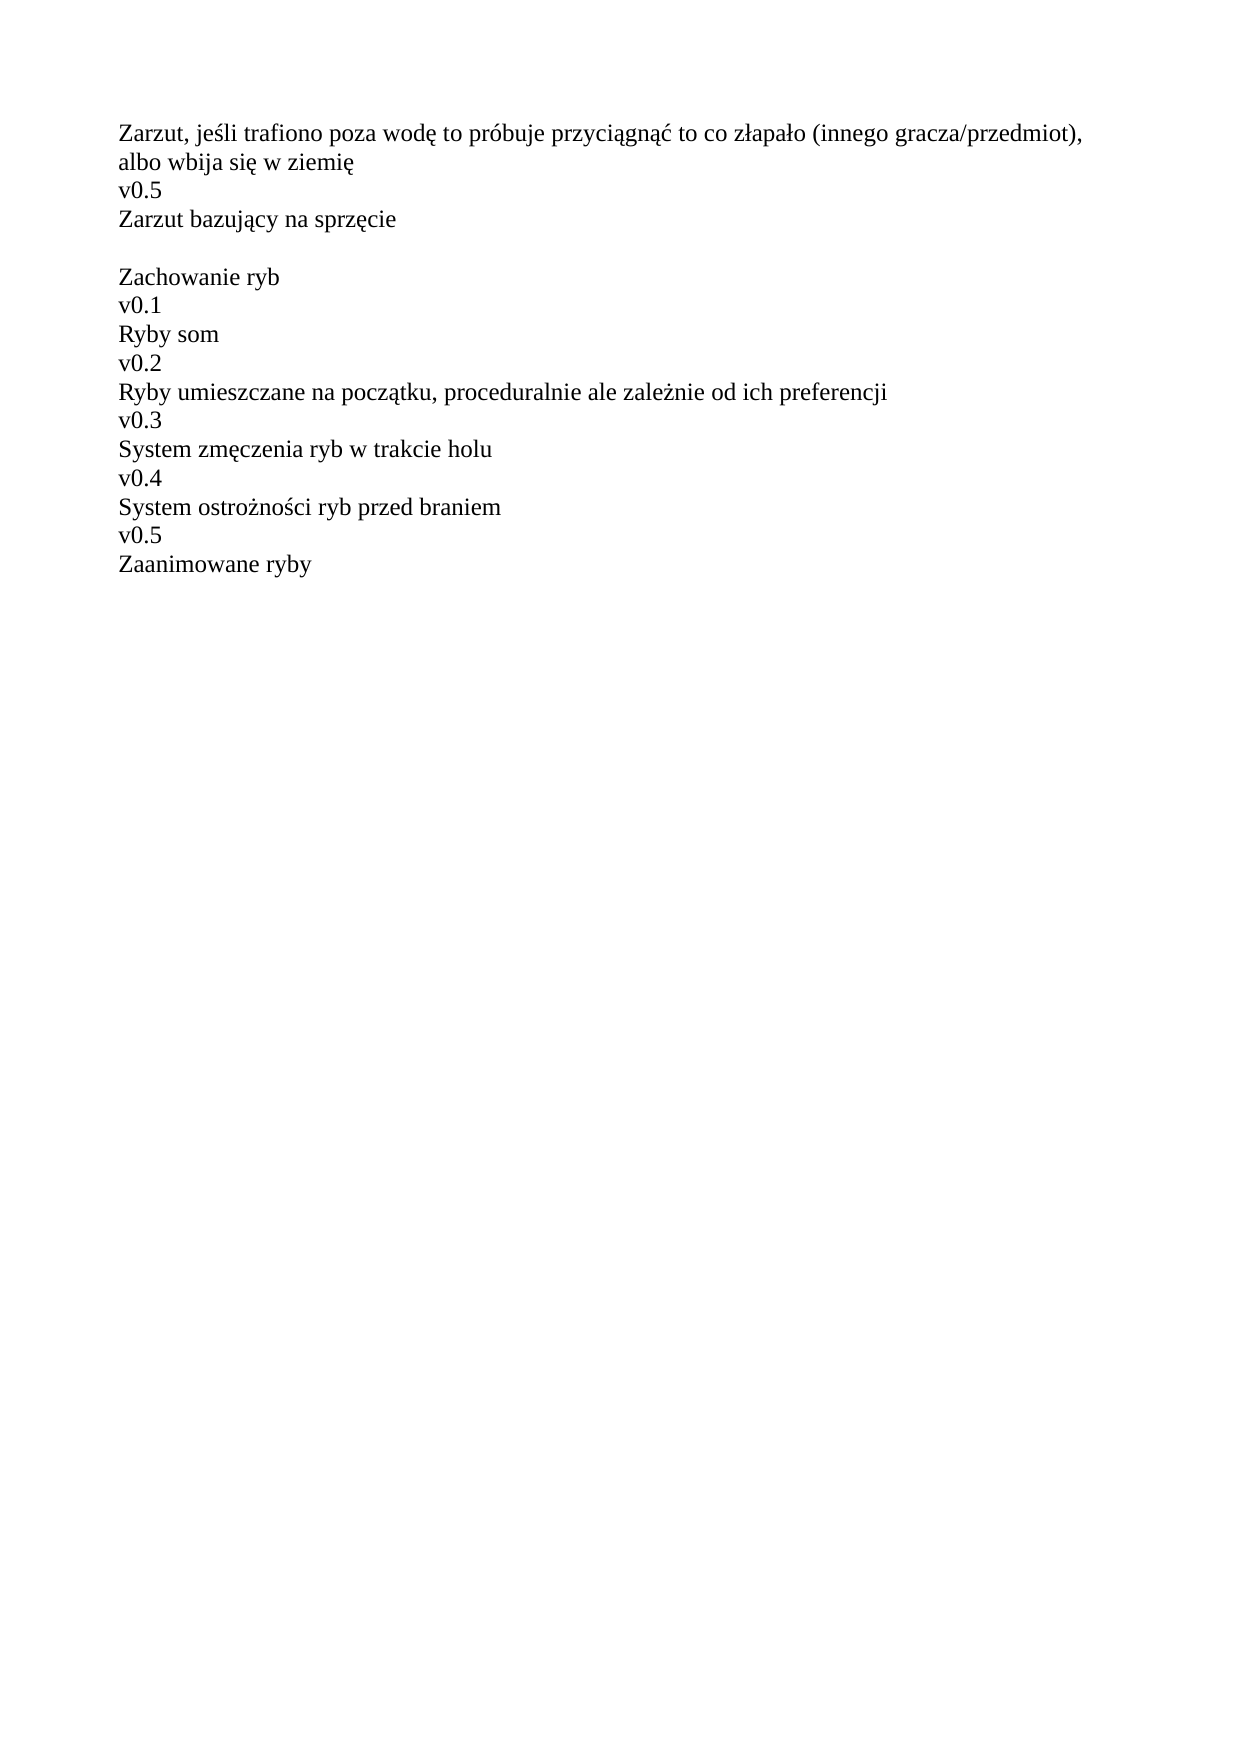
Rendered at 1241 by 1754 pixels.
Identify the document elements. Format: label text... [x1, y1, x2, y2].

text Zarzut bazujący na sprzęcie [118, 204, 1122, 233]
text v0.5 [118, 521, 1122, 549]
text v0.5 [118, 176, 1122, 204]
text System zmęczenia ryb w trakcie holu [118, 434, 1122, 463]
text System ostrożności ryb przed braniem [118, 492, 1122, 521]
text Zarzut, jeśli trafiono poza wodę to próbuje przyciągnąć to co złapało (innego gracza/przedmiot), albo wbija się w ziemię [118, 118, 1122, 176]
text Zachowanie ryb [118, 262, 1122, 291]
text v0.4 [118, 463, 1122, 492]
text Zaanimowane ryby [118, 549, 1122, 578]
text Ryby som [118, 319, 1122, 348]
text v0.2 [118, 348, 1122, 377]
text v0.1 [118, 291, 1122, 319]
text v0.3 [118, 406, 1122, 434]
text Ryby umieszczane na początku, proceduralnie ale zależnie od ich preferencji [118, 377, 1122, 406]
